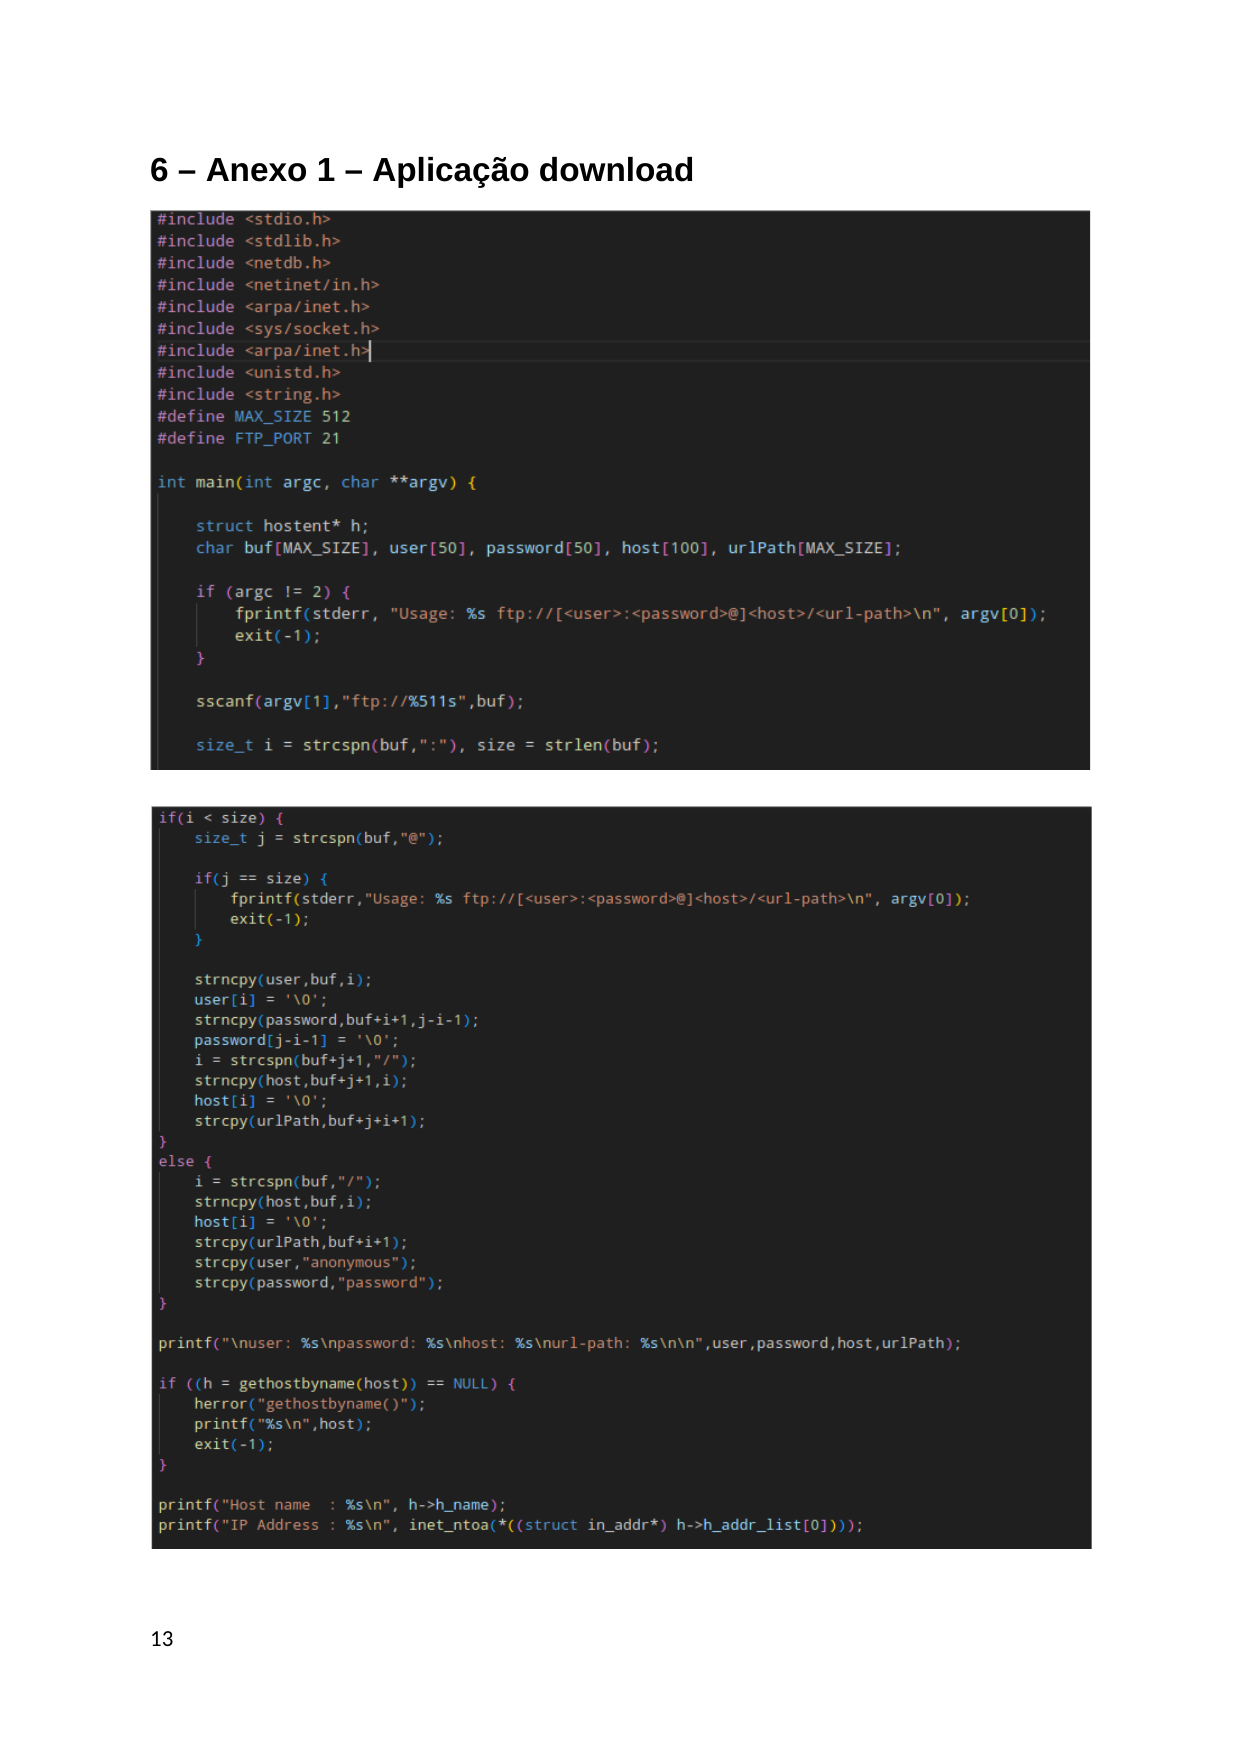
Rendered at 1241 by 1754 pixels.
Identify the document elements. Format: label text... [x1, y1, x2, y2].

picture [151, 806, 1092, 1549]
picture [150, 210, 1091, 770]
text 6 – Anexo 1 – Aplicação download [150, 150, 1090, 188]
